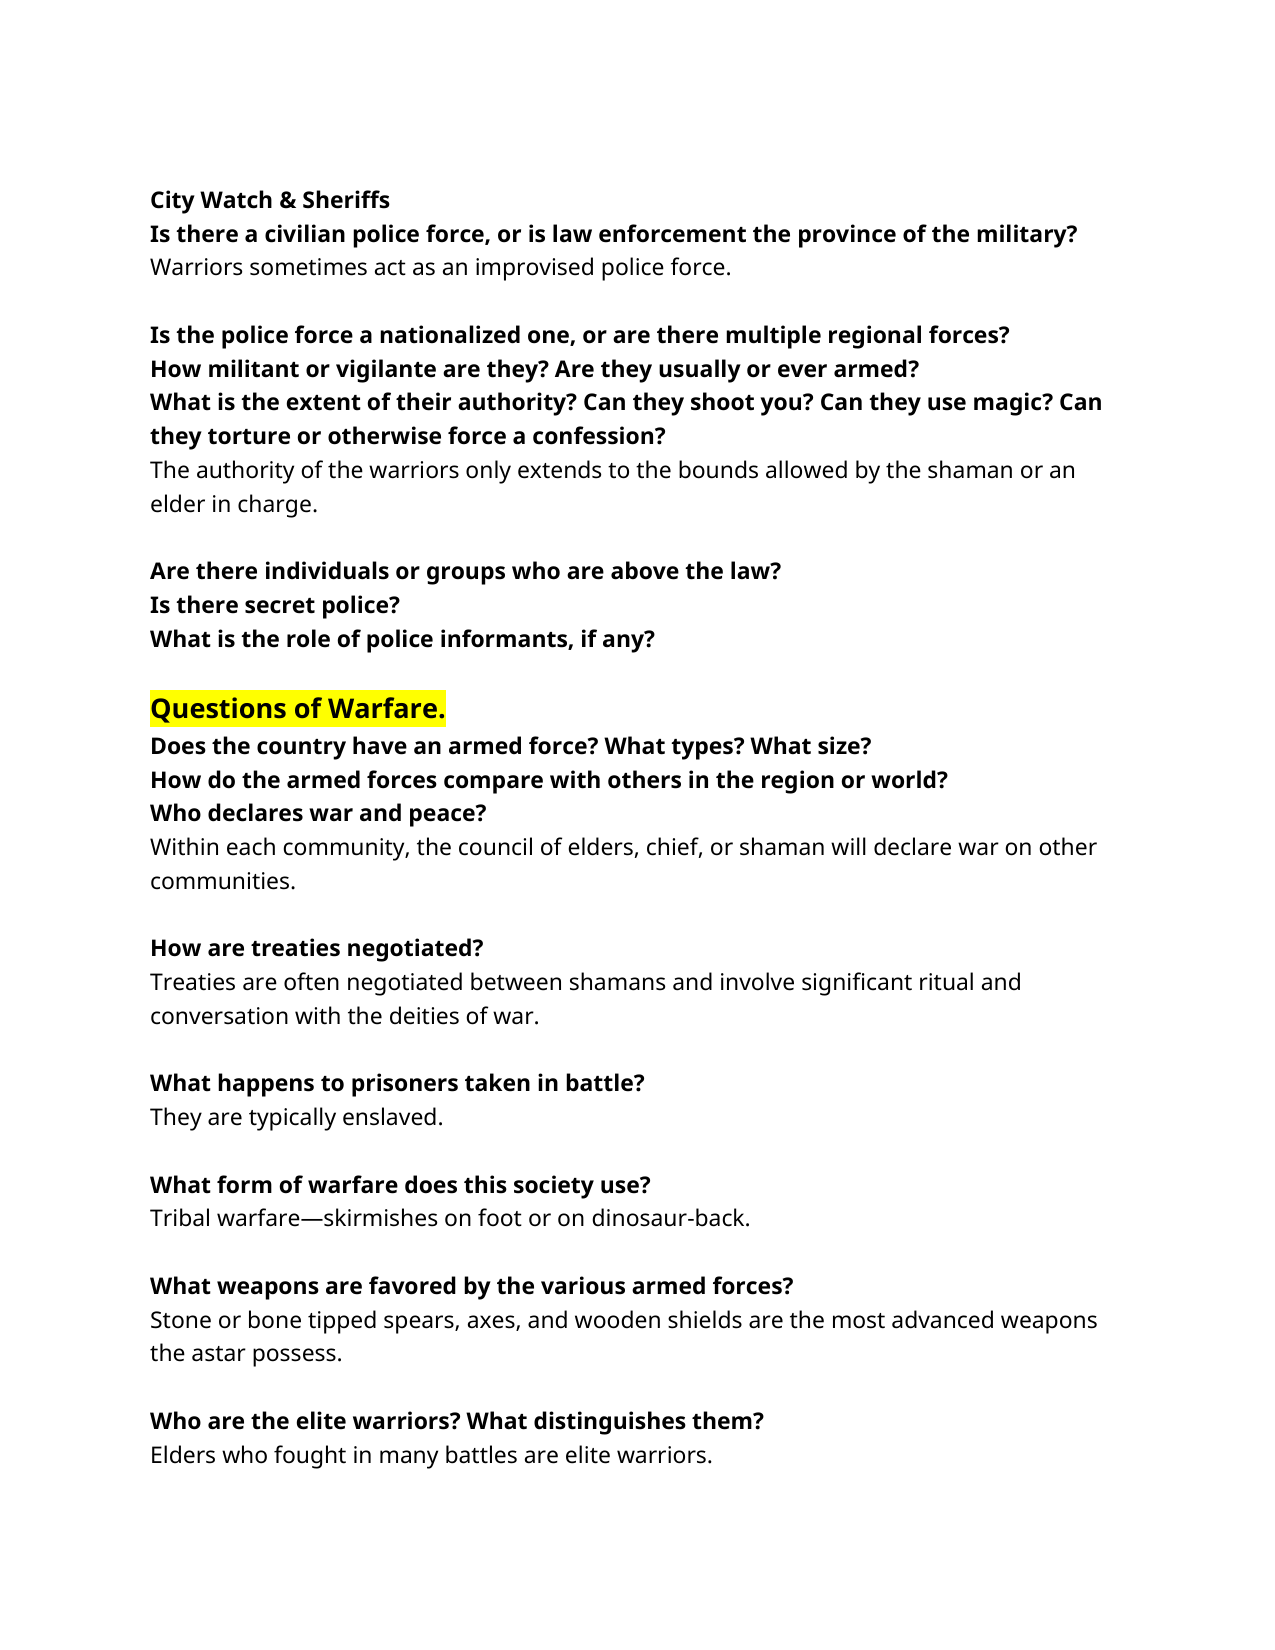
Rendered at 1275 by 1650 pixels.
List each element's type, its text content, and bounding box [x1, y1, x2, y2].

text Is the police force a nationalized one, or are there multiple regional forces? How militant or vigilante are they? Are they usually or ever armed? What is the extent of their authority? Can they shoot you? Can they use magic? Can they torture or otherwise force a confession? [150, 319, 1125, 451]
text Are there individuals or groups who are above the law? Is there secret police? What is the role of police informants, if any? [150, 521, 1125, 687]
text How are treaties negotiated? [150, 898, 1125, 963]
text They are typically enslaved. [150, 1101, 1125, 1132]
text Stone or bone tipped spears, axes, and wooden shields are the most advanced weapons the astar possess. [150, 1303, 1125, 1368]
text What weapons are favored by the various armed forces? [150, 1236, 1125, 1301]
text Who are the elite warriors? What distinguishes them? [150, 1371, 1125, 1436]
text City Watch & Sheriffs Is there a civilian police force, or is law enforcement the province of the military? Warriors sometimes act as an improvised police force. [150, 150, 1125, 282]
text Treaties are often negotiated between shamans and involve significant ritual and conversation with the deities of war. [150, 966, 1125, 1031]
text Questions of Warfare. [150, 690, 1125, 727]
text Elders who fought in many battles are elite warriors. [150, 1438, 1125, 1470]
text What form of warfare does this society use? [150, 1135, 1125, 1200]
text Within each community, the council of elders, chief, or shaman will declare war on other communities. [150, 831, 1125, 896]
text What happens to prisoners taken in battle? [150, 1033, 1125, 1098]
text Tribal warfare—skirmishes on foot or on dinosaur-back. [150, 1202, 1125, 1233]
text The authority of the warriors only extends to the bounds allowed by the shaman or an elder in charge. [150, 454, 1125, 519]
text Does the country have an armed force? What types? What size? How do the armed forces compare with others in the region or world? Who declares war and peace? [150, 730, 1125, 828]
